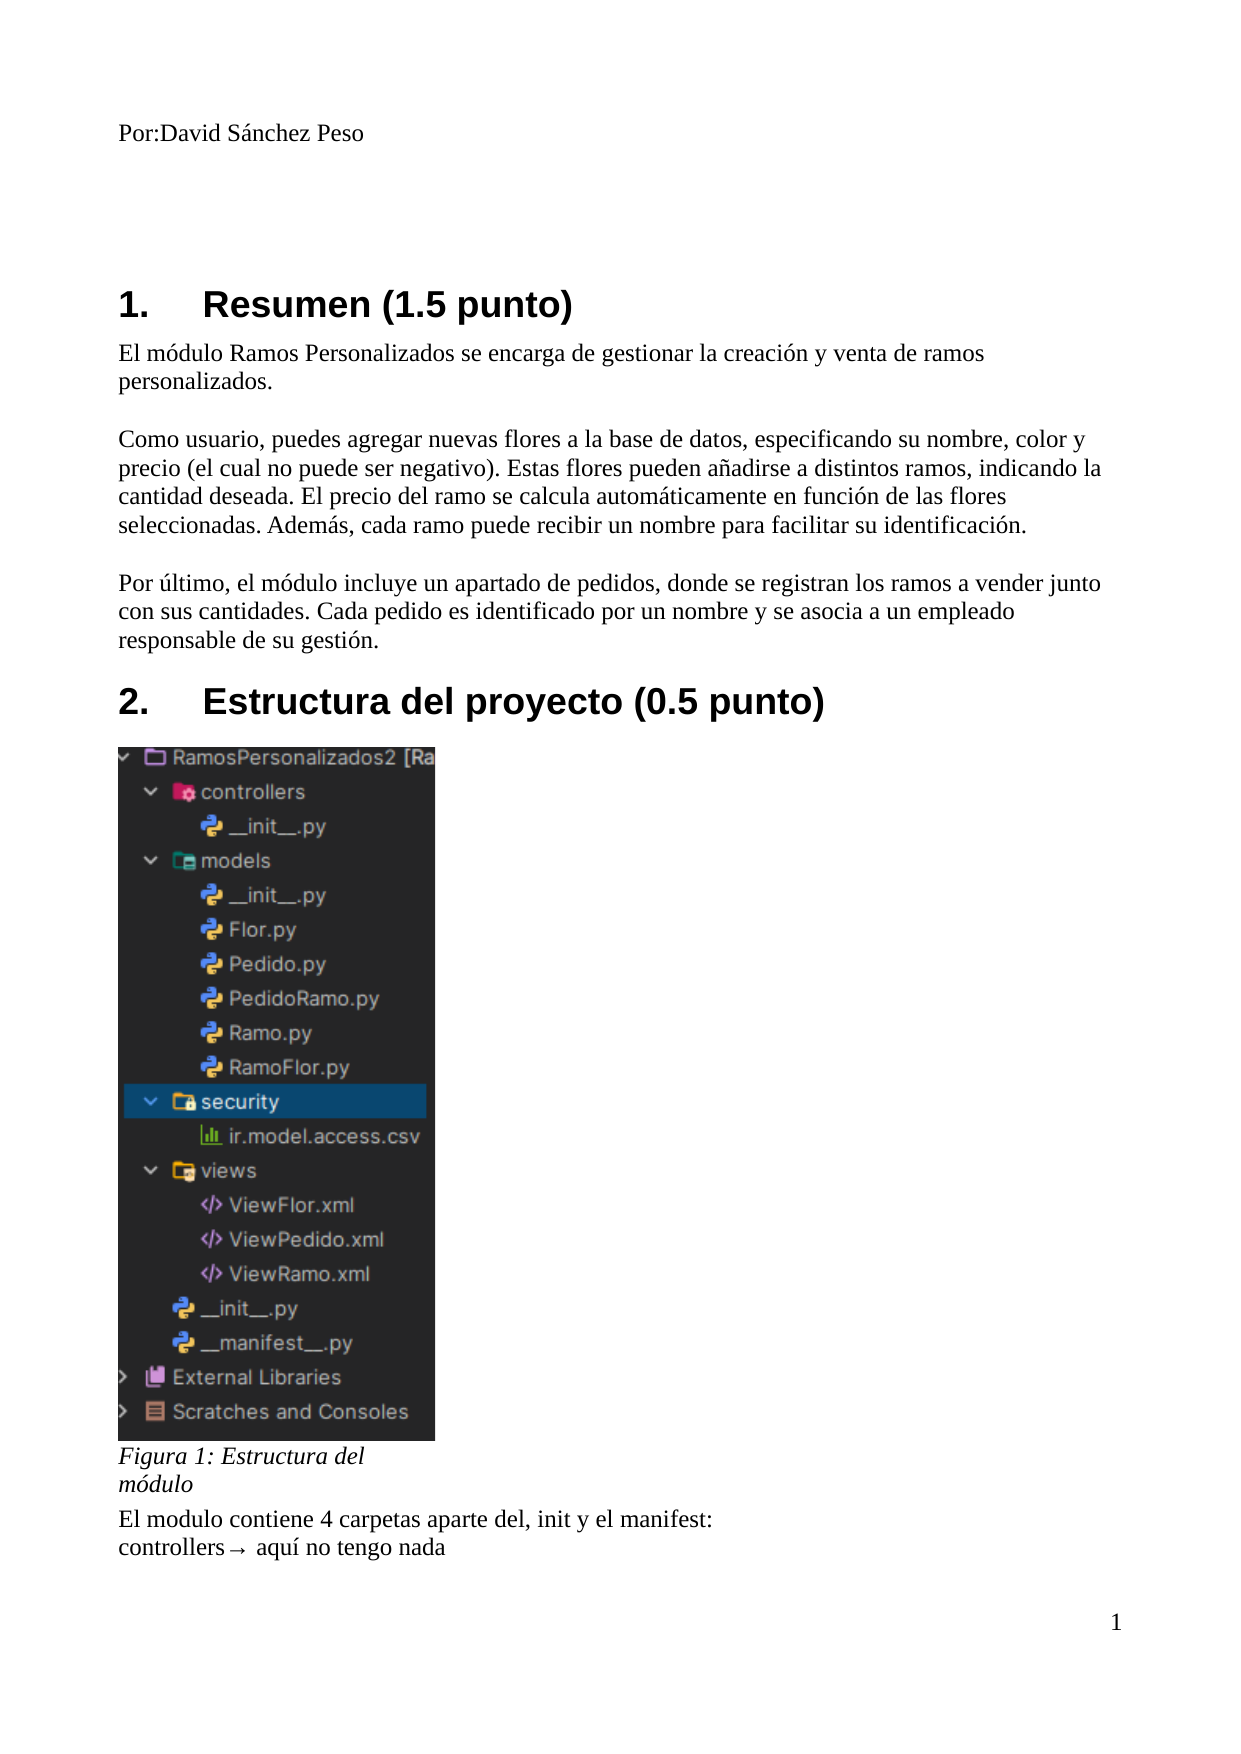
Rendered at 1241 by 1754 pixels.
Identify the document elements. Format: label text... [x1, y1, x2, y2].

text El módulo Ramos Personalizados se encarga de gestionar la creación y venta de ramos personalizados. Como usuario, puedes agregar nuevas flores a la base de datos, especificando su nombre, color y precio (el cual no puede ser negativo). Estas flores pueden añadirse a distintos ramos, indicando la cantidad deseada. El precio del ramo se calcula automáticamente en función de las flores seleccionadas. Además, cada ramo puede recibir un nombre para facilitar su identificación. Por último, el módulo incluye un apartado de pedidos, donde se registran los ramos a vender junto con sus cantidades. Cada pedido es identificado por un nombre y se asocia a un empleado responsable de su gestión. [118, 338, 1122, 654]
picture [118, 747, 436, 1441]
text controllers→ aquí no tengo nada [118, 1532, 1122, 1561]
subtitle Resumen (1.5 punto) [118, 282, 1122, 325]
text Figura 1: Estructura del módulo [118, 1441, 435, 1498]
subtitle Estructura del proyecto (0.5 punto) [118, 679, 1122, 722]
text El modulo contiene 4 carpetas aparte del, init y el manifest: [118, 1504, 1122, 1532]
